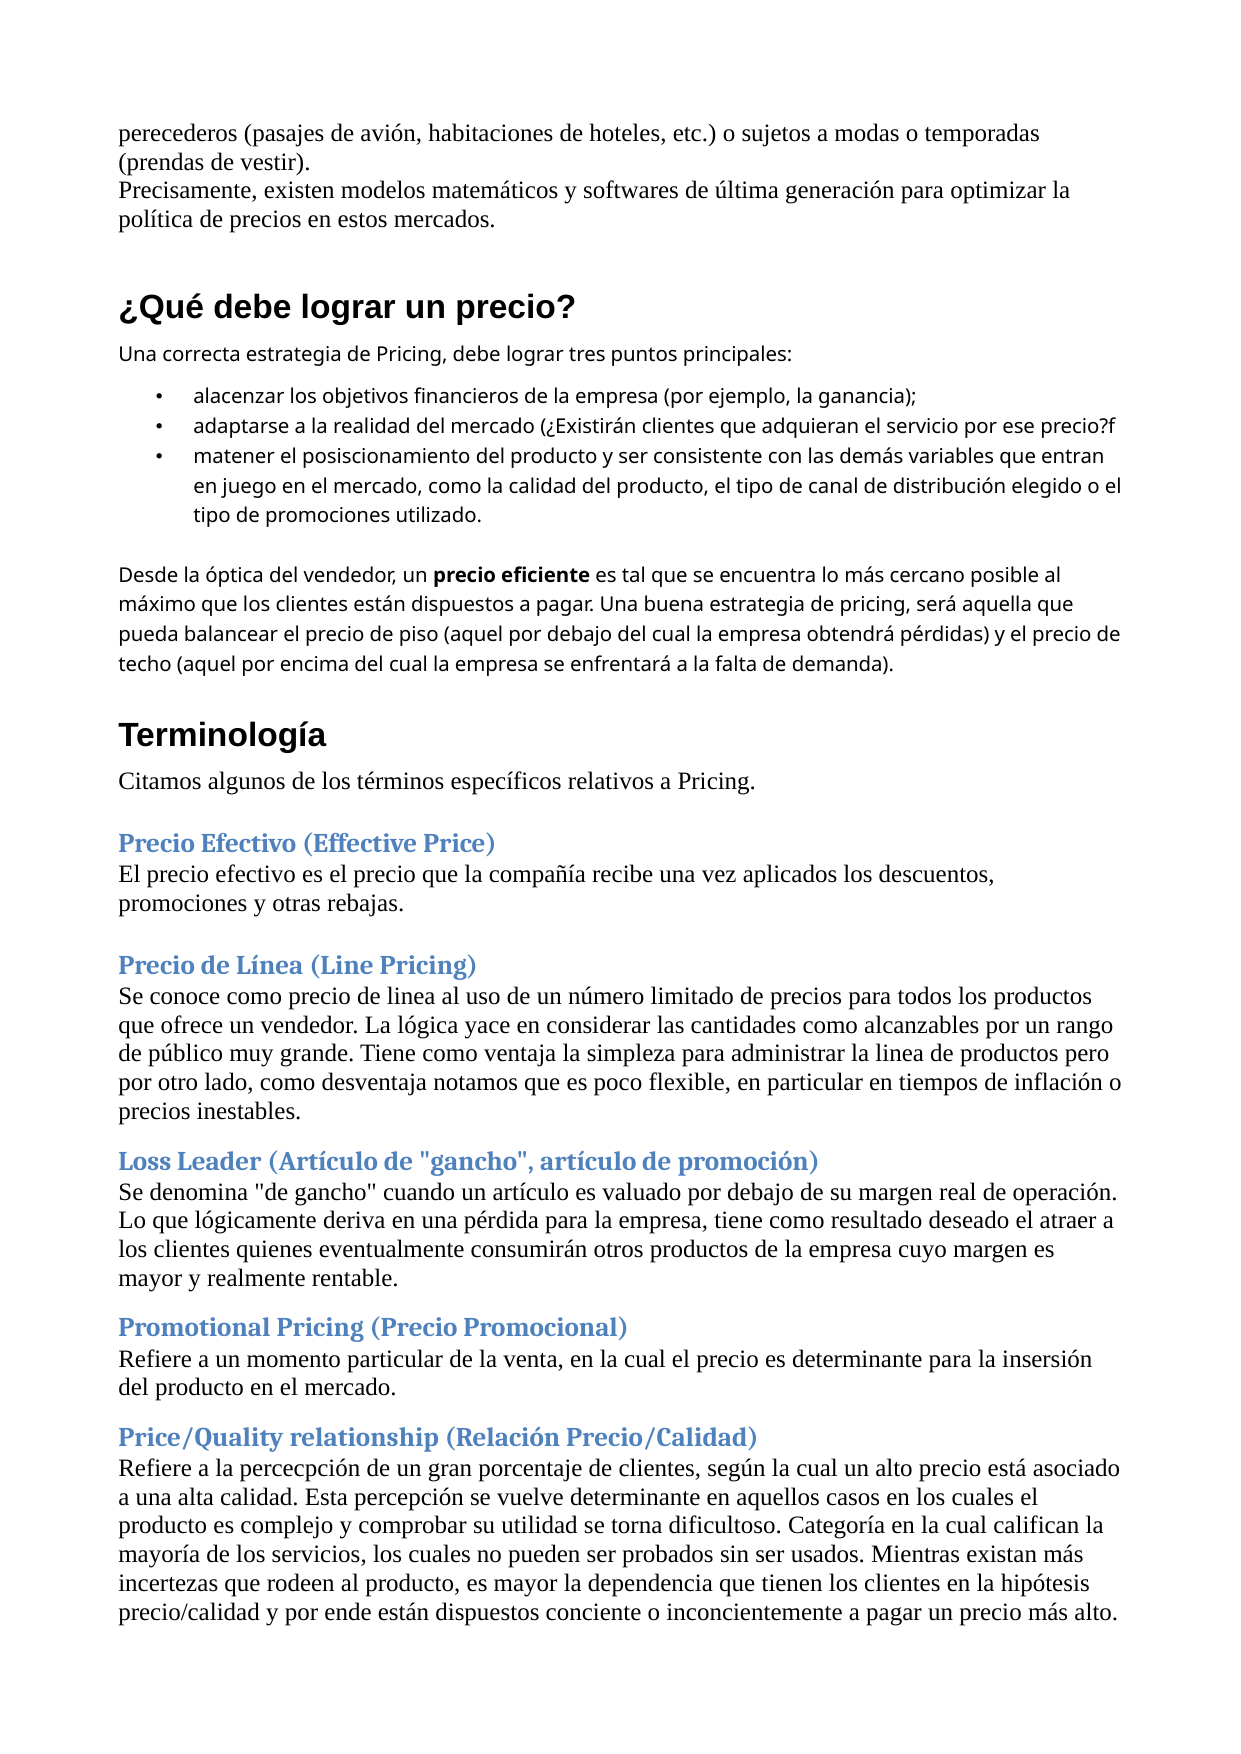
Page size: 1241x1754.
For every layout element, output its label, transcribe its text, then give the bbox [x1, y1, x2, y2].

subtitle Terminología [118, 714, 1122, 753]
list matener el posiscionamiento del producto y ser consistente con las demás variables que entran en juego en el mercado, como la calidad del producto, el tipo de canal de distribución elegido o el tipo de promociones utilizado. [156, 439, 1122, 529]
list (prendas de vestir). [118, 147, 1122, 176]
list política de precios en estos mercados. [118, 204, 1122, 262]
text Refiere a la percecpción de un gran porcentaje de clientes, según la cual un alto precio está asociado a una alta calidad. Esta percepción se vuelve determinante en aquellos casos en los cuales el producto es complejo y comprobar su utilidad se torna dificultoso. Categoría en la cual califican la mayoría de los servicios, los cuales no pueden ser probados sin ser usados. Mientras existan más incertezas que rodeen al producto, es mayor la dependencia que tienen los clientes en la hipótesis precio/calidad y por ende están dispuestos conciente o inconcientemente a pagar un precio más alto. [118, 1453, 1122, 1626]
text Refiere a un momento particular de la venta, en la cual el precio es determinante para la insersión del producto en el mercado. [118, 1344, 1122, 1401]
subtitle Precio Efectivo (Effective Price) [118, 828, 1122, 859]
subtitle ¿Qué debe lograr un precio? [118, 287, 1122, 326]
text Se denomina "de gancho" cuando un artículo es valuado por debajo de su margen real de operación. Lo que lógicamente deriva en una pérdida para la empresa, tiene como resultado deseado el atraer a los clientes quienes eventualmente consumirán otros productos de la empresa cuyo margen es mayor y realmente rentable. [118, 1177, 1122, 1292]
list adaptarse a la realidad del mercado (¿Existirán clientes que adquieran el servicio por ese precio?f [156, 410, 1122, 439]
text Citamos algunos de los términos específicos relativos a Pricing. [118, 766, 1122, 794]
subtitle Promotional Pricing (Precio Promocional) [118, 1312, 1122, 1344]
list Precisamente, existen modelos matemáticos y softwares de última generación para optimizar la [118, 176, 1122, 204]
text Una correcta estrategia de Pricing, debe lograr tres puntos principales: [118, 338, 1122, 368]
list perecederos (pasajes de avión, habitaciones de hoteles, etc.) o sujetos a modas o temporadas [118, 118, 1122, 147]
list alacenzar los objetivos financieros de la empresa (por ejemplo, la ganancia); [156, 380, 1122, 410]
text El precio efectivo es el precio que la compañía recibe una vez aplicados los descuentos, promociones y otras rebajas. [118, 859, 1122, 916]
subtitle Precio de Línea (Line Pricing) [118, 950, 1122, 981]
subtitle Loss Leader (Artículo de "gancho", artículo de promoción) [118, 1146, 1122, 1177]
subtitle Price/Quality relationship (Relación Precio/Calidad) [118, 1422, 1122, 1453]
text Desde la óptica del vendedor, un precio eficiente es tal que se encuentra lo más cercano posible al máximo que los clientes están dispuestos a pagar. Una buena estrategia de pricing, será aquella que pueda balancear el precio de piso (aquel por debajo del cual la empresa obtendrá pérdidas) y el precio de techo (aquel por encima del cual la empresa se enfrentará a la falta de demanda). [118, 558, 1122, 677]
text Se conoce como precio de linea al uso de un número limitado de precios para todos los productos que ofrece un vendedor. La lógica yace en considerar las cantidades como alcanzables por un rango de público muy grande. Tiene como ventaja la simpleza para administrar la linea de productos pero por otro lado, como desventaja notamos que es poco flexible, en particular en tiempos de inflación o precios inestables. [118, 981, 1122, 1125]
